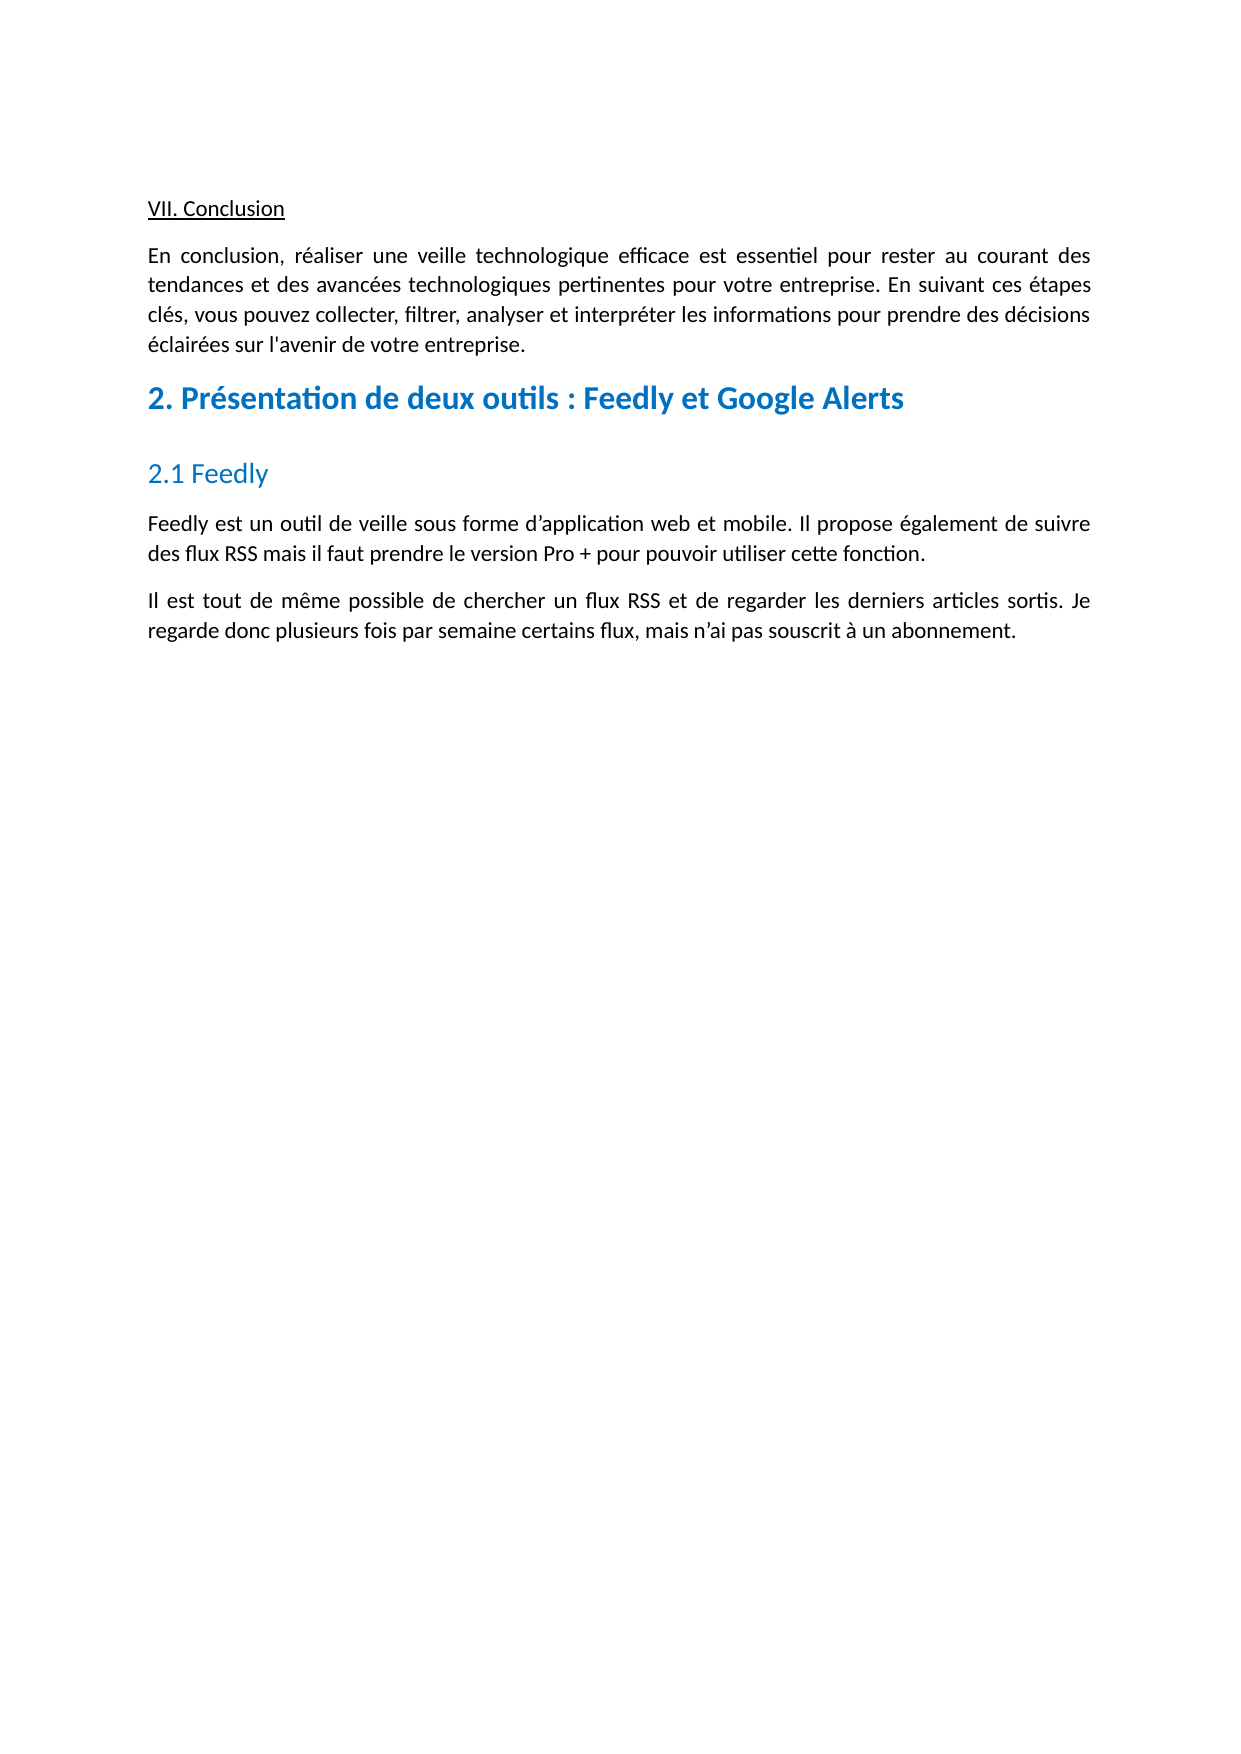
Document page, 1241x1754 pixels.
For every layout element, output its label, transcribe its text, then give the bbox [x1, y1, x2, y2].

text Il est tout de même possible de chercher un flux RSS et de regarder les derniers articles sortis. Je regarde donc plusieurs fois par semaine certains flux, mais n’ai pas souscrit à un abonnement. [148, 586, 1093, 644]
text En conclusion, réaliser une veille technologique efficace est essentiel pour rester au courant des tendances et des avancées technologiques pertinentes pour votre entreprise. En suivant ces étapes clés, vous pouvez collecter, filtrer, analyser et interpréter les informations pour prendre des décisions éclairées sur l'avenir de votre entreprise. [148, 241, 1093, 358]
text 2.1 Feedly [148, 455, 1093, 490]
text 2. Présentation de deux outils : Feedly et Google Alerts [148, 377, 1093, 418]
text Feedly est un outil de veille sous forme d’application web et mobile. Il propose également de suivre des flux RSS mais il faut prendre le version Pro + pour pouvoir utiliser cette fonction. [148, 509, 1093, 567]
text VII. Conclusion [148, 194, 1093, 222]
